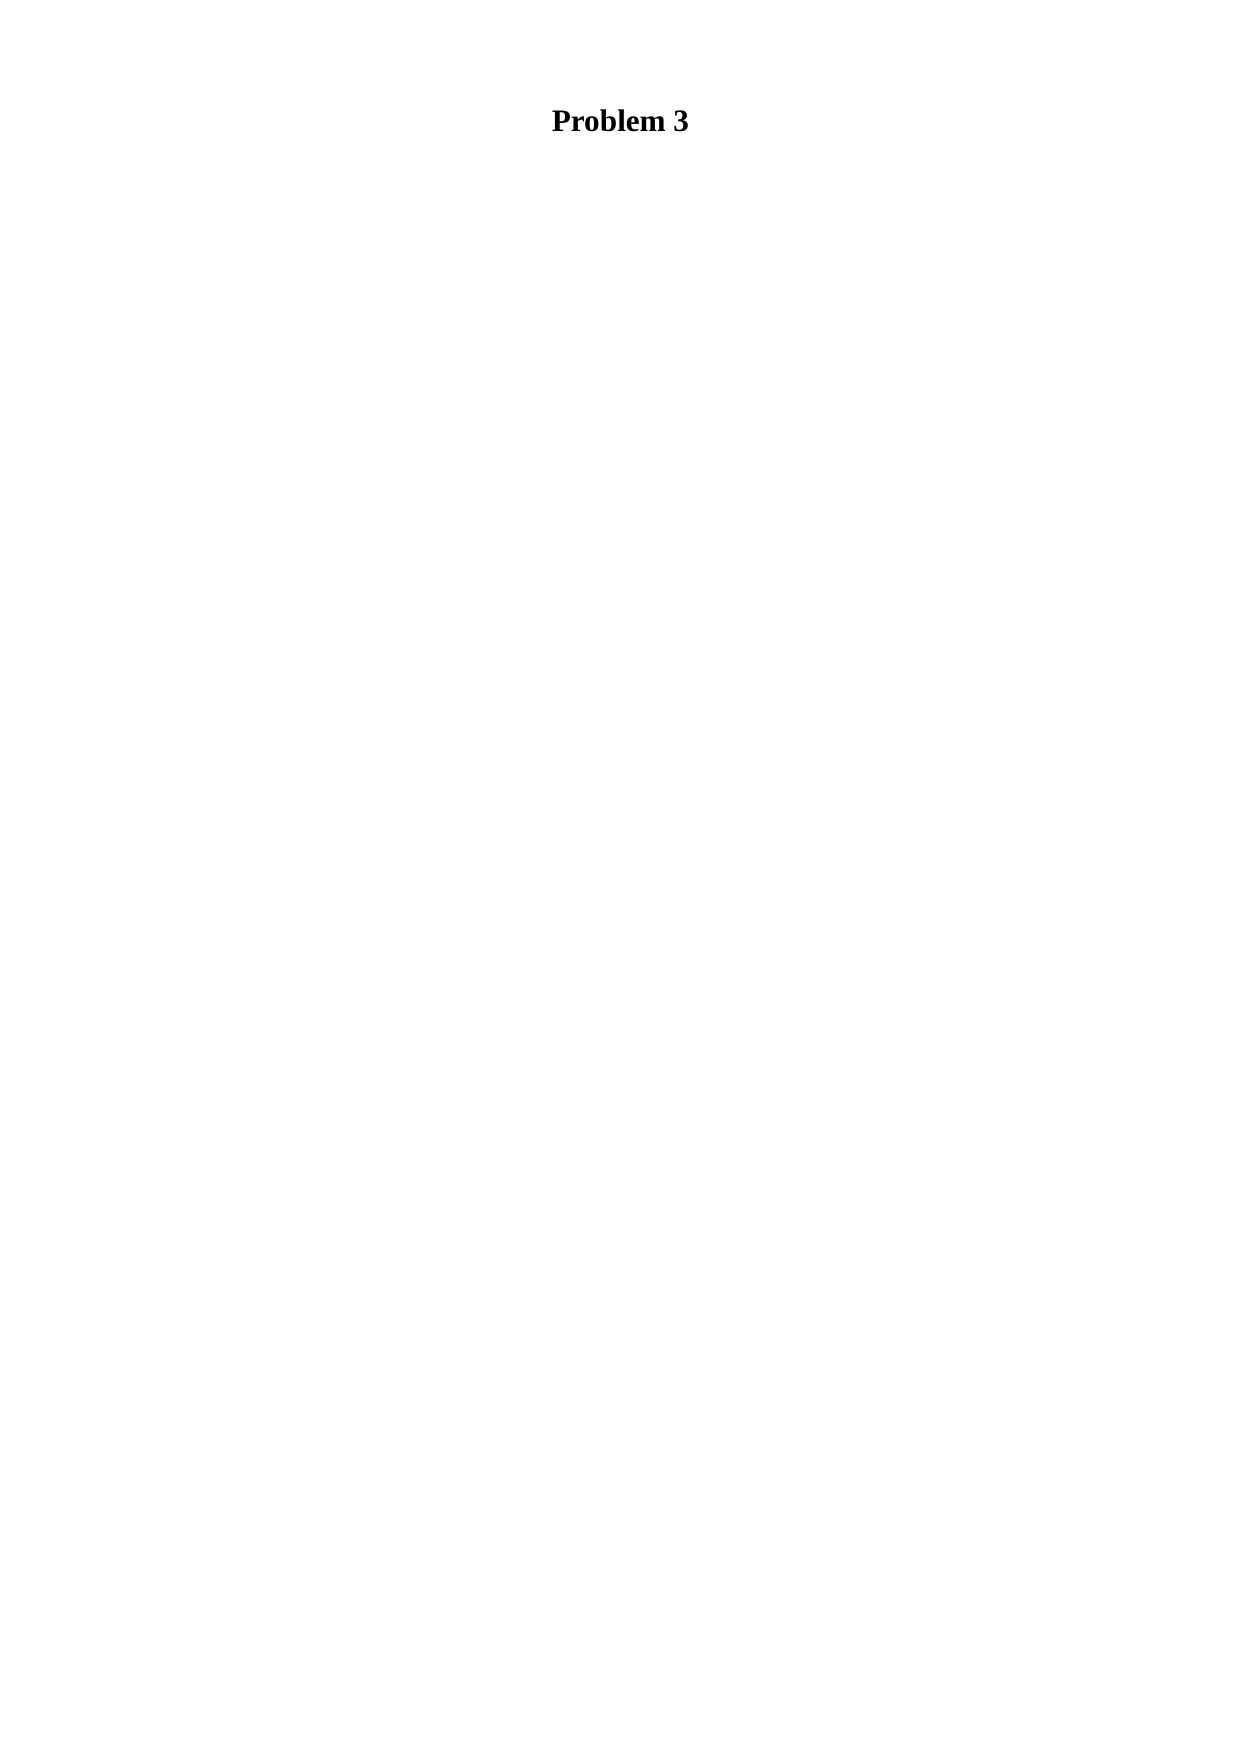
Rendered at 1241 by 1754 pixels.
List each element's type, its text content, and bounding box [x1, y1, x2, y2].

text Problem 3 [118, 102, 1122, 138]
